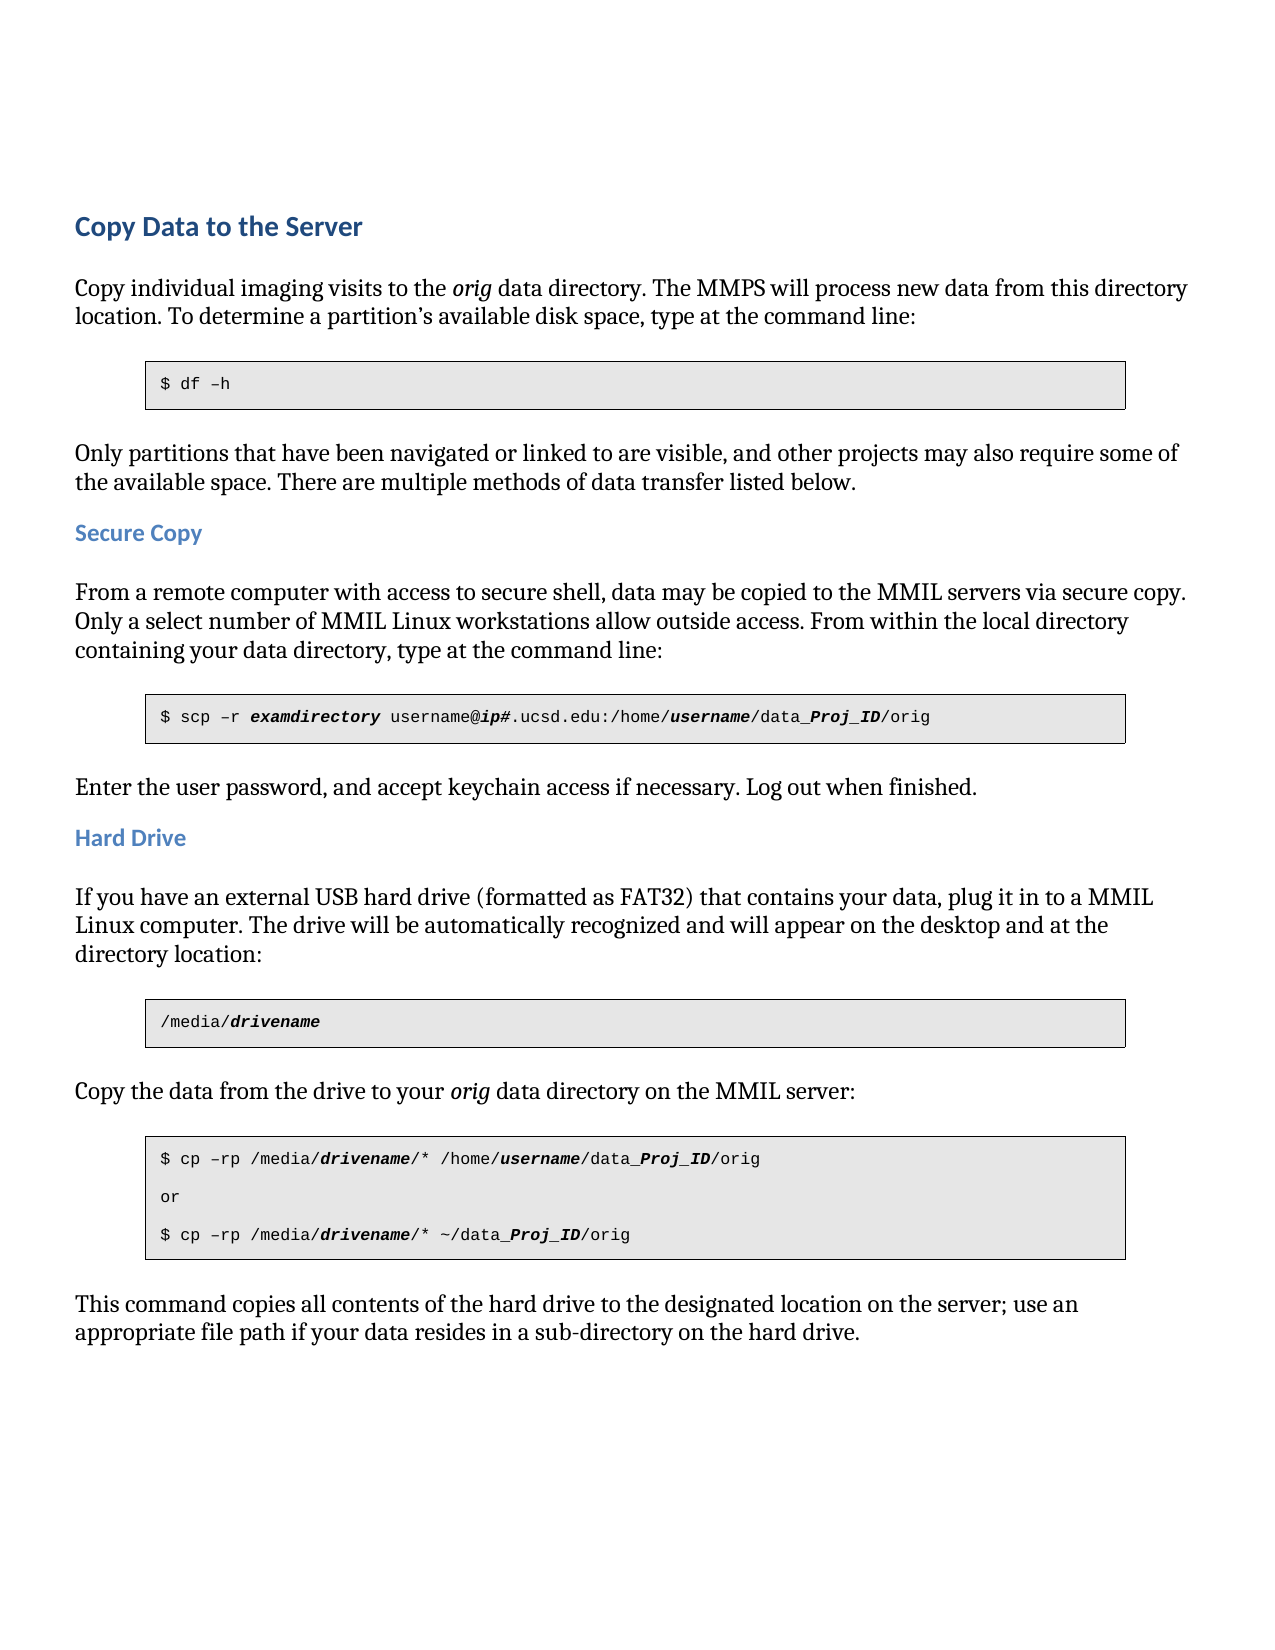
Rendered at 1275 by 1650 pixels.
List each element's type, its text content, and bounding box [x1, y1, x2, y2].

text $ cp –rp /media/drivename/* /home/username/data_Proj_ID/orig or $ cp –rp /media/drivename/* ~/data_Proj_ID/orig [146, 1137, 1125, 1259]
text Enter the user password, and accept keychain access if necessary. Log out when finished. [75, 773, 1200, 801]
subtitle Secure Copy [75, 518, 1200, 548]
text If you have an external USB hard drive (formatted as FAT32) that contains your data, plug it in to a MMIL Linux computer. The drive will be automatically recognized and will appear on the desktop and at the directory location: [75, 883, 1200, 969]
text This command copies all contents of the hard drive to the designated location on the server; use an appropriate file path if your data resides in a sub-directory on the hard drive. [75, 1289, 1200, 1347]
subtitle Copy Data to the Server [75, 208, 1200, 243]
text Copy individual imaging visits to the orig data directory. The MMPS will process new data from this directory location. To determine a partition’s available disk space, type at the command line: [75, 273, 1200, 331]
text $ df –h [146, 362, 1125, 409]
text From a remote computer with access to secure shell, data may be copied to the MMIL servers via secure copy. Only a select number of MMIL Linux workstations allow outside access. From within the local directory containing your data directory, type at the command line: [75, 578, 1200, 664]
text Copy the data from the drive to your orig data directory on the MMIL server: [75, 1077, 1200, 1106]
subtitle Hard Drive [75, 822, 1200, 853]
text /media/drivename [146, 1000, 1125, 1047]
text $ scp –r examdirectory username@ip#.ucsd.edu:/home/username/data_Proj_ID/orig [146, 695, 1125, 743]
text Only partitions that have been navigated or linked to are visible, and other projects may also require some of the available space. There are multiple methods of data transfer listed below. [75, 439, 1200, 497]
